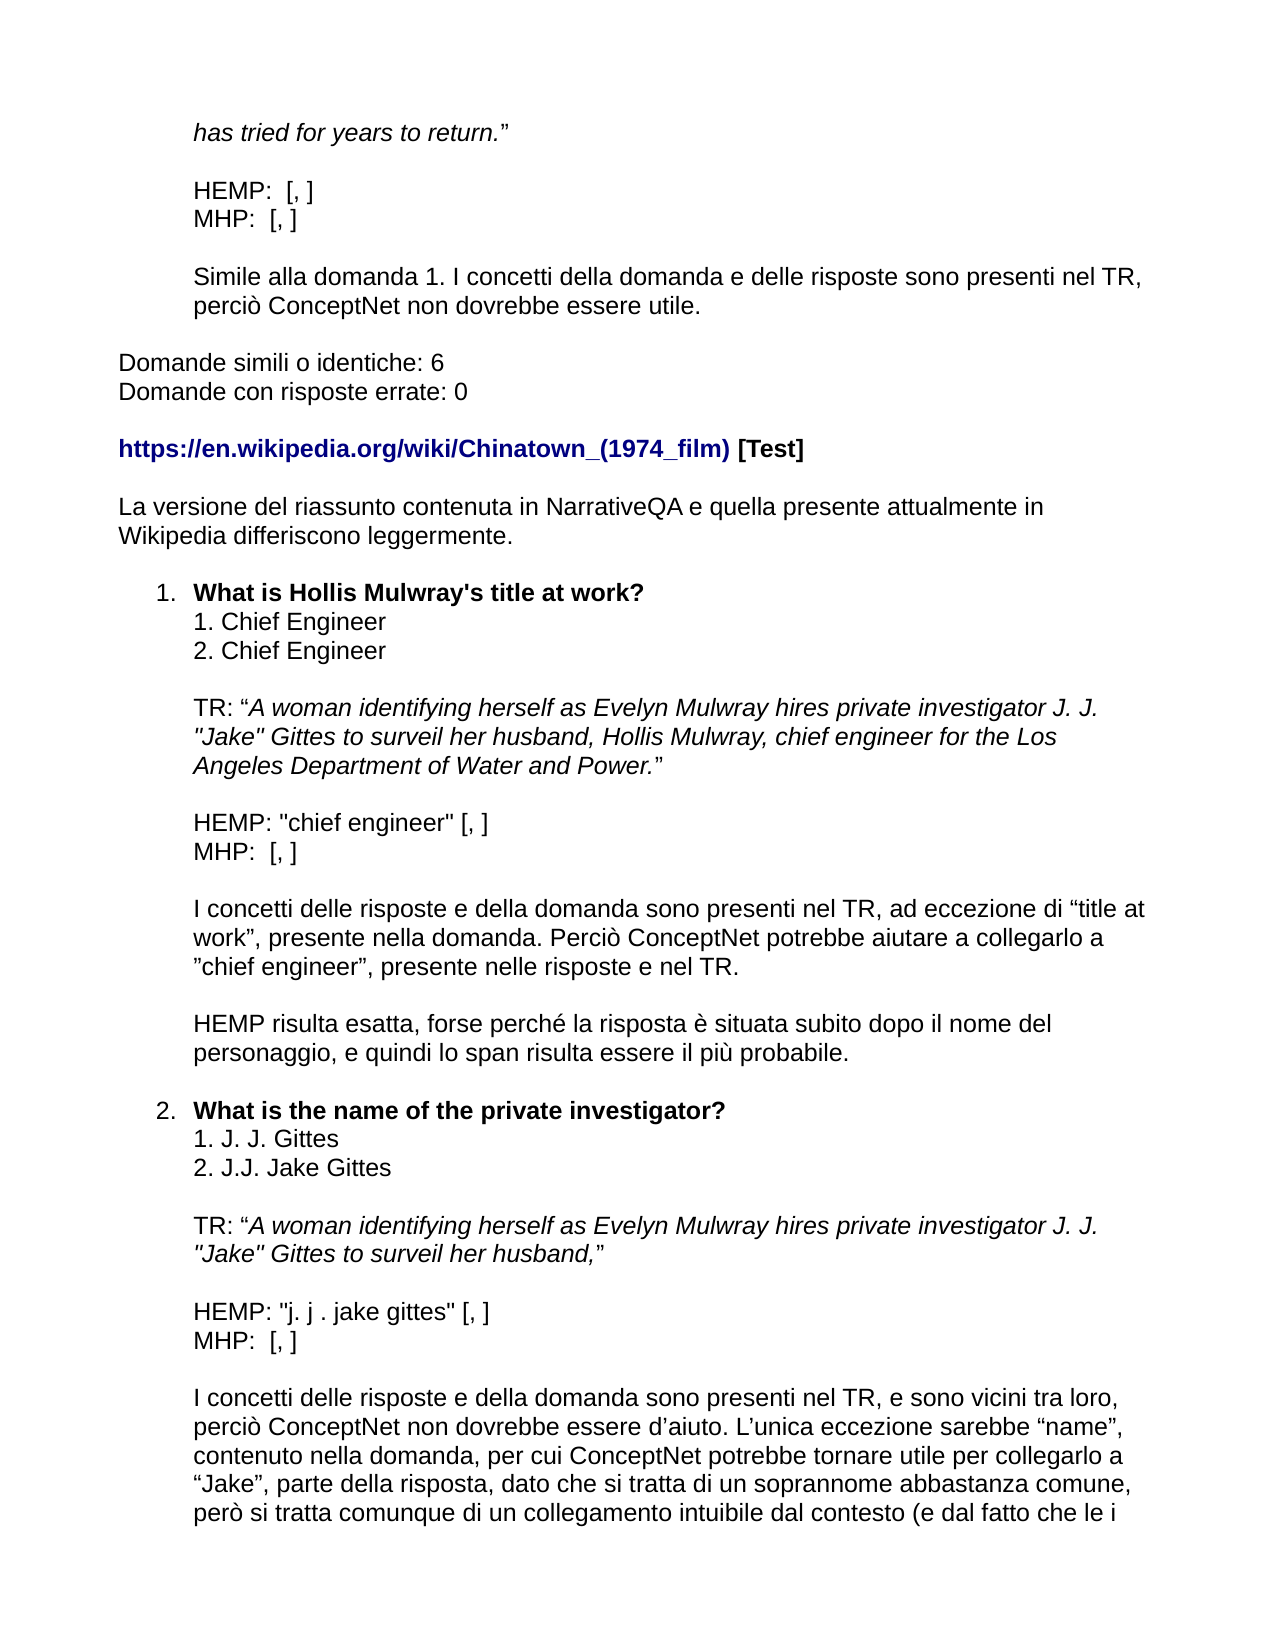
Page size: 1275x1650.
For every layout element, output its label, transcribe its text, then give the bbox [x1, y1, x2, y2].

list What is the name of the private investigator? 1. J. J. Gittes 2. J.J. Jake Gittes TR: “A woman identifying herself as Evelyn Mulwray hires private investigator J. J. "Jake" Gittes to surveil her husband,” HEMP: "j. j . jake gittes" [, ] MHP: [, ] I concetti delle risposte e della domanda sono presenti nel TR, e sono vicini tra loro, perciò ConceptNet non dovrebbe essere d’aiuto. L’unica eccezione sarebbe “name”, contenuto nella domanda, per cui ConceptNet potrebbe tornare utile per collegarlo a “Jake”, parte della risposta, dato che si tratta di un soprannome abbastanza comune, però si tratta comunque di un collegamento intuibile dal contesto (e dal fatto che le i [156, 1096, 1157, 1527]
list has tried for years to return.” HEMP: [, ] MHP: [, ] Simile alla domanda 1. I concetti della domanda e delle risposte sono presenti nel TR, perciò ConceptNet non dovrebbe essere utile. [156, 118, 1157, 348]
text Domande simili o identiche: 6 Domande con risposte errate: 0 [118, 348, 1157, 406]
text https://en.wikipedia.org/wiki/Chinatown_(1974_film) [Test] La versione del riassunto contenuta in NarrativeQA e quella presente attualmente in Wikipedia differiscono leggermente. [118, 434, 1157, 549]
list What is Hollis Mulwray's title at work? 1. Chief Engineer 2. Chief Engineer TR: “A woman identifying herself as Evelyn Mulwray hires private investigator J. J. "Jake" Gittes to surveil her husband, Hollis Mulwray, chief engineer for the Los Angeles Department of Water and Power.” HEMP: "chief engineer" [, ] MHP: [, ] I concetti delle risposte e della domanda sono presenti nel TR, ad eccezione di “title at work”, presente nella domanda. Perciò ConceptNet potrebbe aiutare a collegarlo a ”chief engineer”, presente nelle risposte e nel TR. HEMP risulta esatta, forse perché la risposta è situata subito dopo il nome del personaggio, e quindi lo span risulta essere il più probabile. [156, 578, 1157, 1096]
